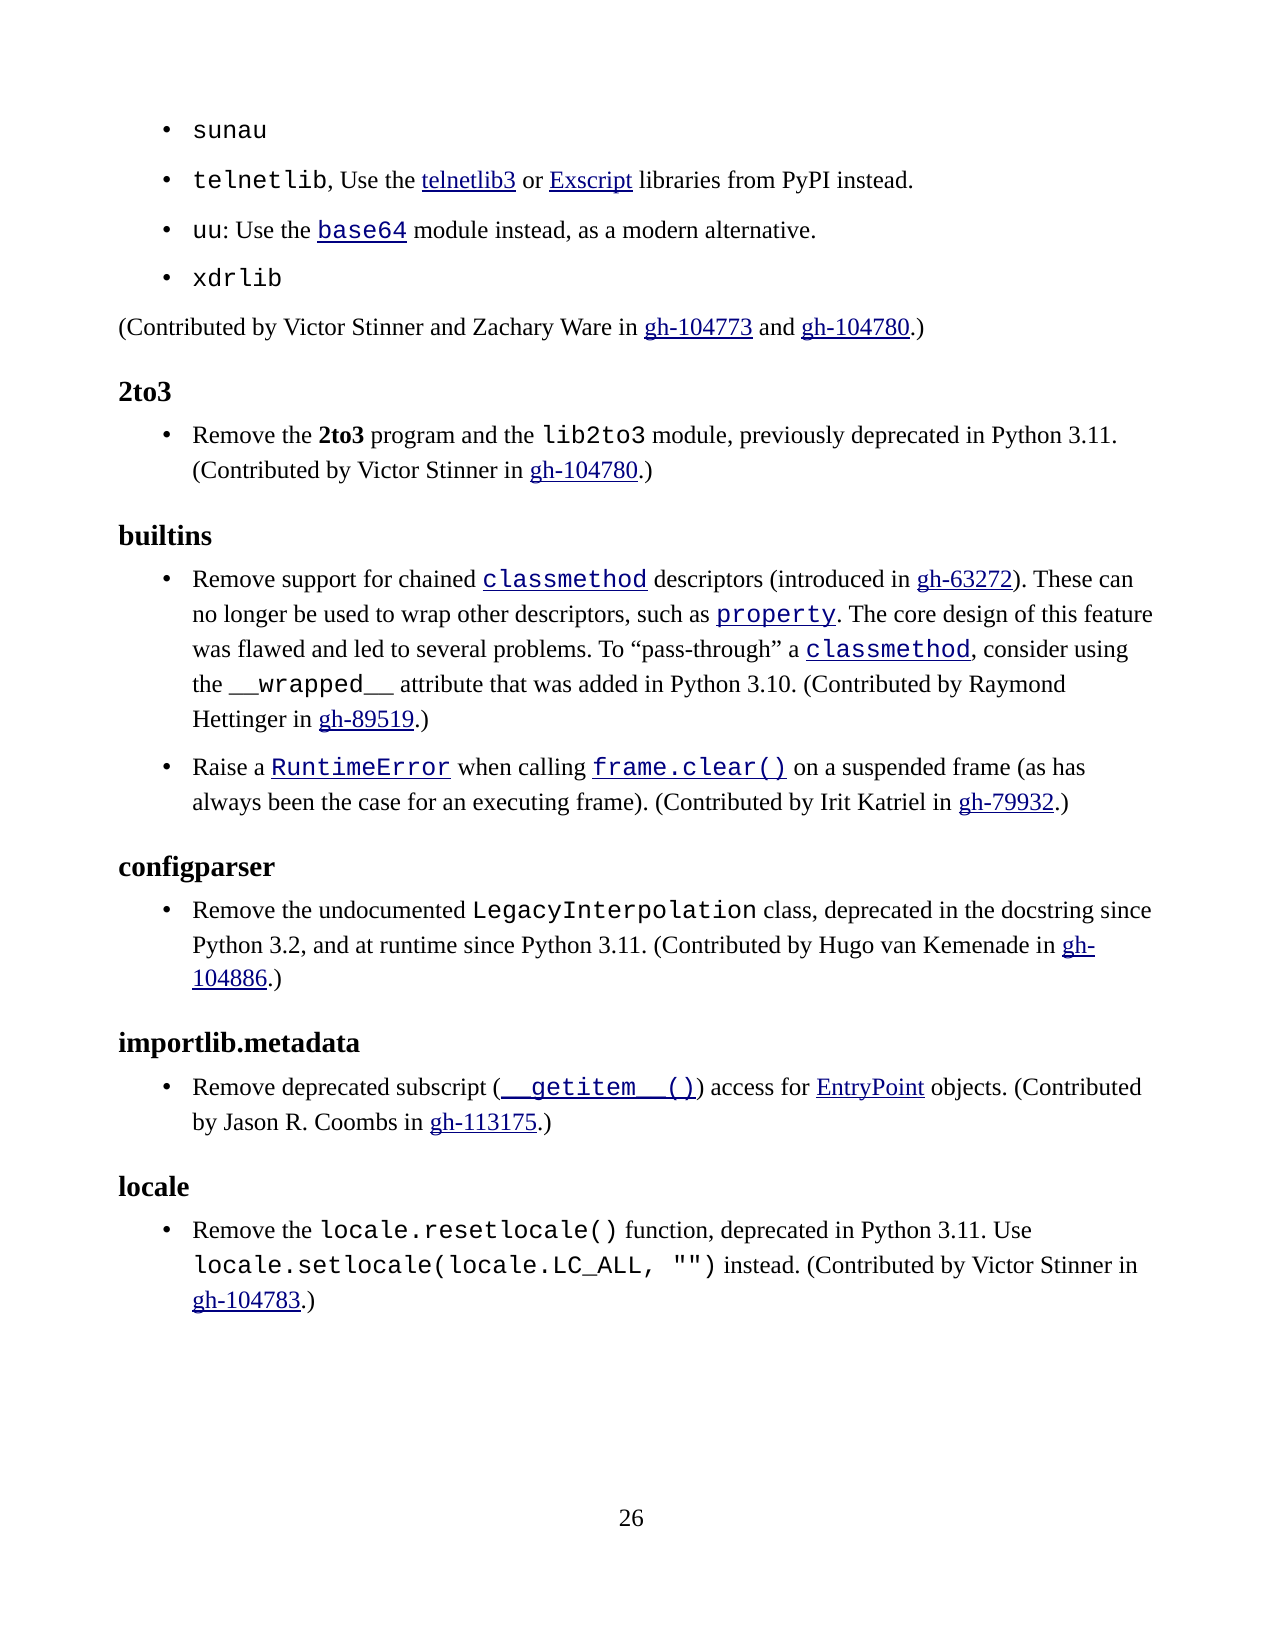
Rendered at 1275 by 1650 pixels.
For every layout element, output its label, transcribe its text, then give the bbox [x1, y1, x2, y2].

list uu: Use the base64 module instead, as a modern alternative. [162, 215, 1157, 246]
text (Contributed by Victor Stinner and Zachary Ware in gh-104773 and gh-104780.) [118, 312, 1157, 341]
subtitle 2to3 [118, 374, 1157, 408]
list Raise a RuntimeError when calling frame.clear() on a suspended frame (as has always been the case for an executing frame). (Contributed by Irit Katriel in gh-79932.) [162, 752, 1157, 816]
subtitle locale [118, 1169, 1157, 1202]
list Remove deprecated subscript (__getitem__()) access for EntryPoint objects. (Contributed by Jason R. Coombs in gh-113175.) [162, 1072, 1157, 1135]
list Remove the 2to3 program and the lib2to3 module, previously deprecated in Python 3.11. (Contributed by Victor Stinner in gh-104780.) [162, 421, 1157, 484]
list Remove the undocumented LegacyInterpolation class, deprecated in the docstring since Python 3.2, and at runtime since Python 3.11. (Contributed by Hugo van Kemenade in gh-104886.) [162, 895, 1157, 992]
list Remove the locale.resetlocale() function, deprecated in Python 3.11. Use locale.setlocale(locale.LC_ALL, "") instead. (Contributed by Victor Stinner in gh-104783.) [162, 1215, 1157, 1314]
subtitle configparser [118, 849, 1157, 883]
list sunau [162, 118, 1157, 146]
list Remove support for chained classmethod descriptors (introduced in gh-63272). These can no longer be used to wrap other descriptors, such as property. The core design of this feature was flawed and led to several problems. To “pass-through” a classmethod, consider using the __wrapped__ attribute that was added in Python 3.10. (Contributed by Raymond Hettinger in gh-89519.) [162, 564, 1157, 733]
list telnetlib, Use the telnetlib3 or Exscript libraries from PyPI instead. [162, 165, 1157, 196]
list xdrlib [162, 265, 1157, 293]
subtitle builtins [118, 518, 1157, 551]
subtitle importlib.metadata [118, 1026, 1157, 1059]
